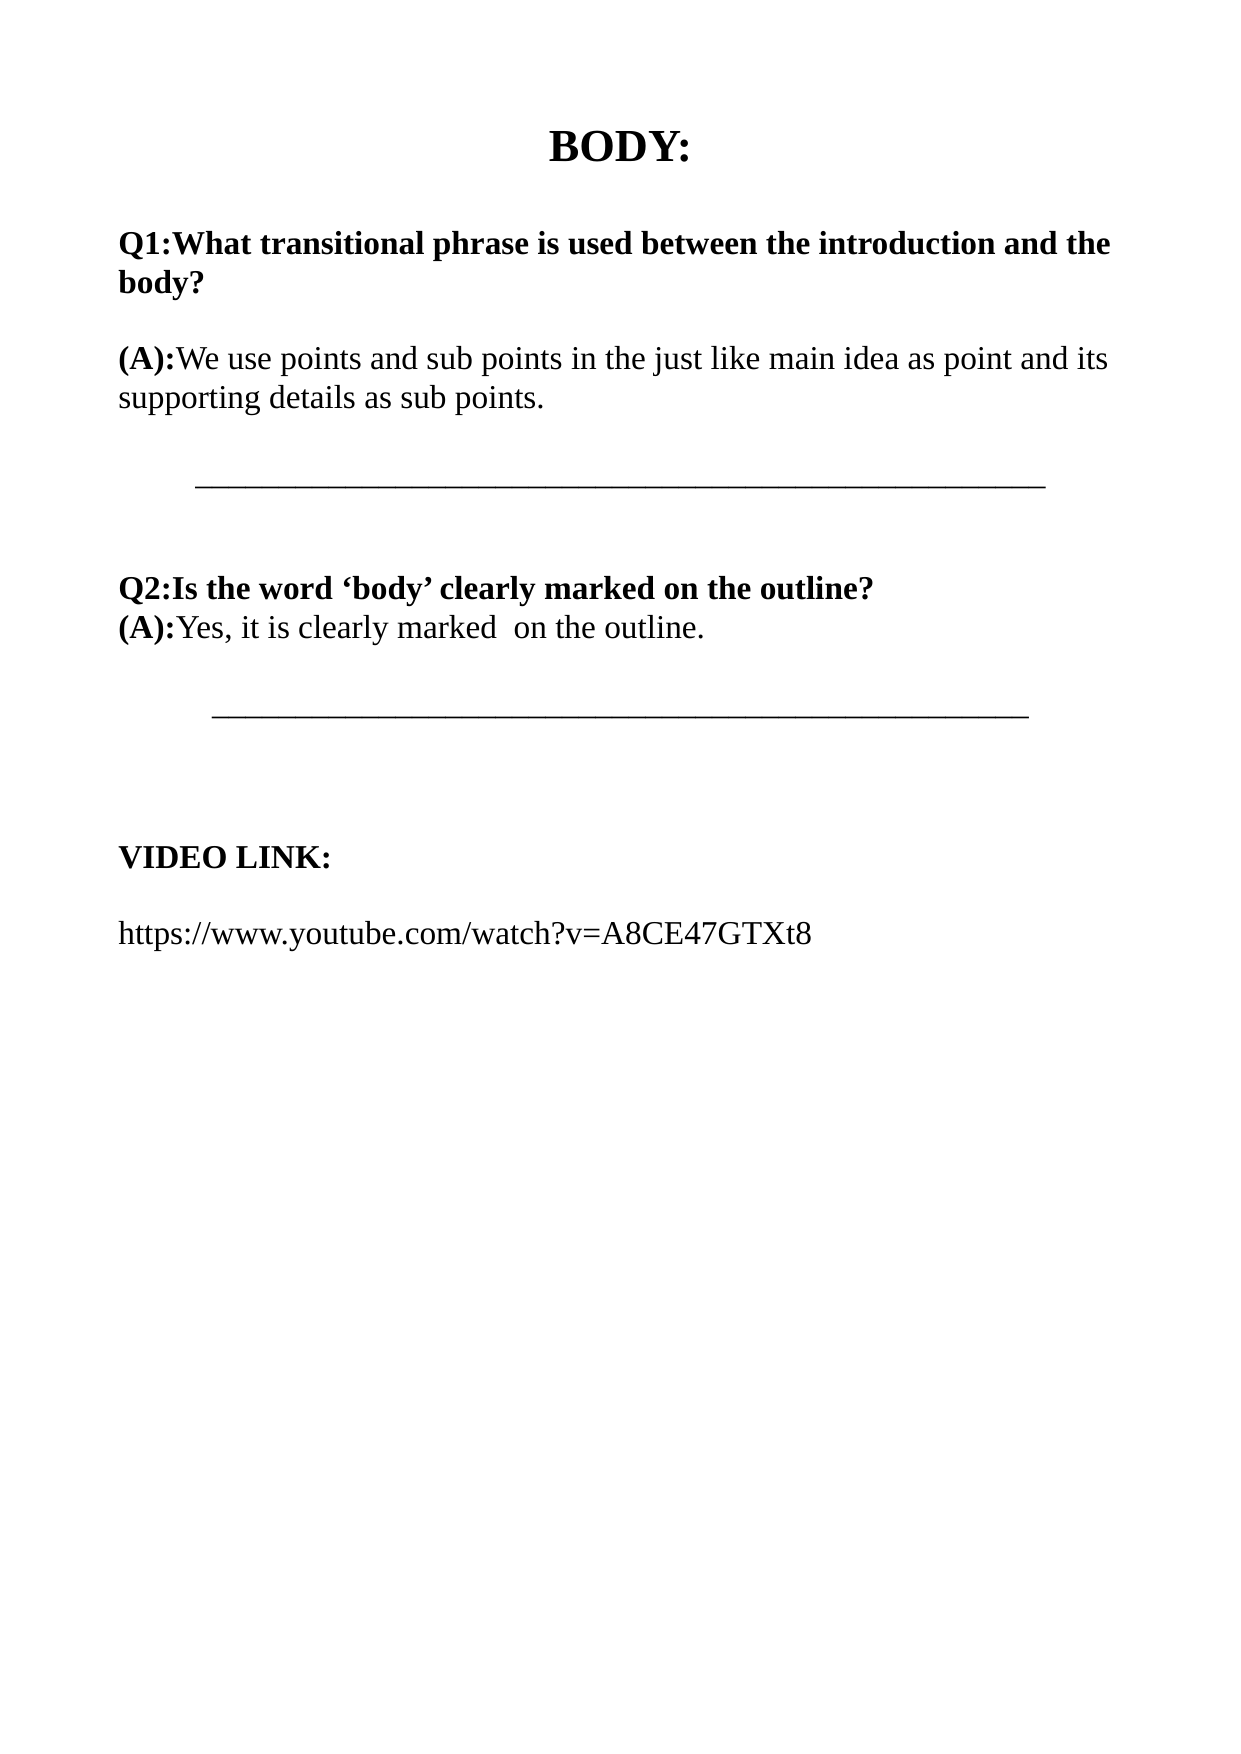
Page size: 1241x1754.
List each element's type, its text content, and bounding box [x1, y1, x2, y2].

text Q1:What transitional phrase is used between the introduction and the body? [118, 223, 1122, 300]
text VIDEO LINK: [118, 837, 1122, 875]
text (A):We use points and sub points in the just like main idea as point and its supporting details as sub points. [118, 338, 1122, 415]
text Q2:Is the word ‘body’ clearly marked on the outline? [118, 568, 1122, 607]
text BODY: [118, 118, 1122, 171]
text (A):Yes, it is clearly marked on the outline. [118, 607, 1122, 645]
text https://www.youtube.com/watch?v=A8CE47GTXt8 [118, 913, 1122, 952]
text ___________________________________________________ [118, 453, 1122, 492]
text _________________________________________________ [118, 683, 1122, 722]
